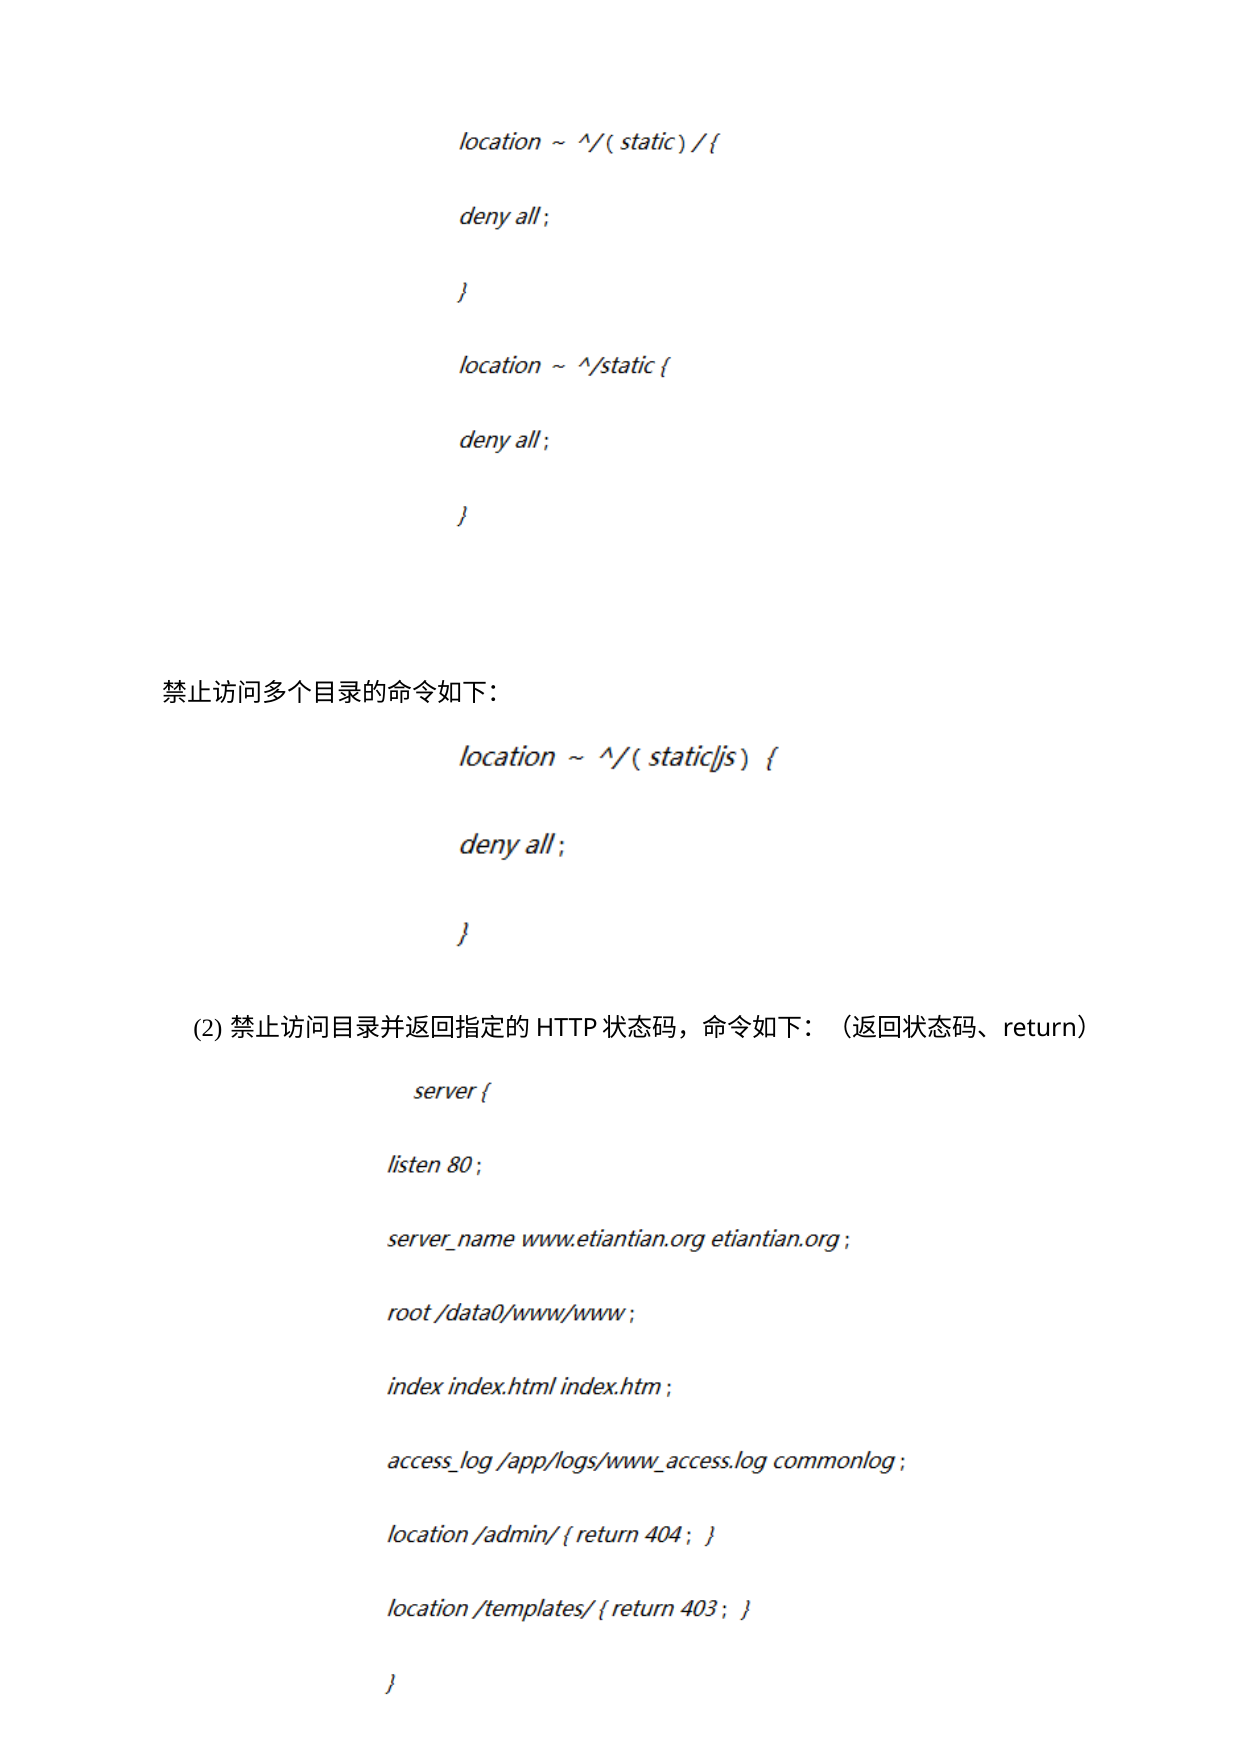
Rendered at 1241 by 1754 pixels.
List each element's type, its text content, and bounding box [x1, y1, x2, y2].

picture [436, 730, 804, 951]
picture [442, 123, 798, 533]
list 禁止访问目录并返回指定的HTTP状态码，命令如下：（返回状态码、return） [193, 1007, 1122, 1044]
picture [365, 1067, 922, 1706]
text 禁止访问多个目录的命令如下： [118, 672, 1122, 708]
